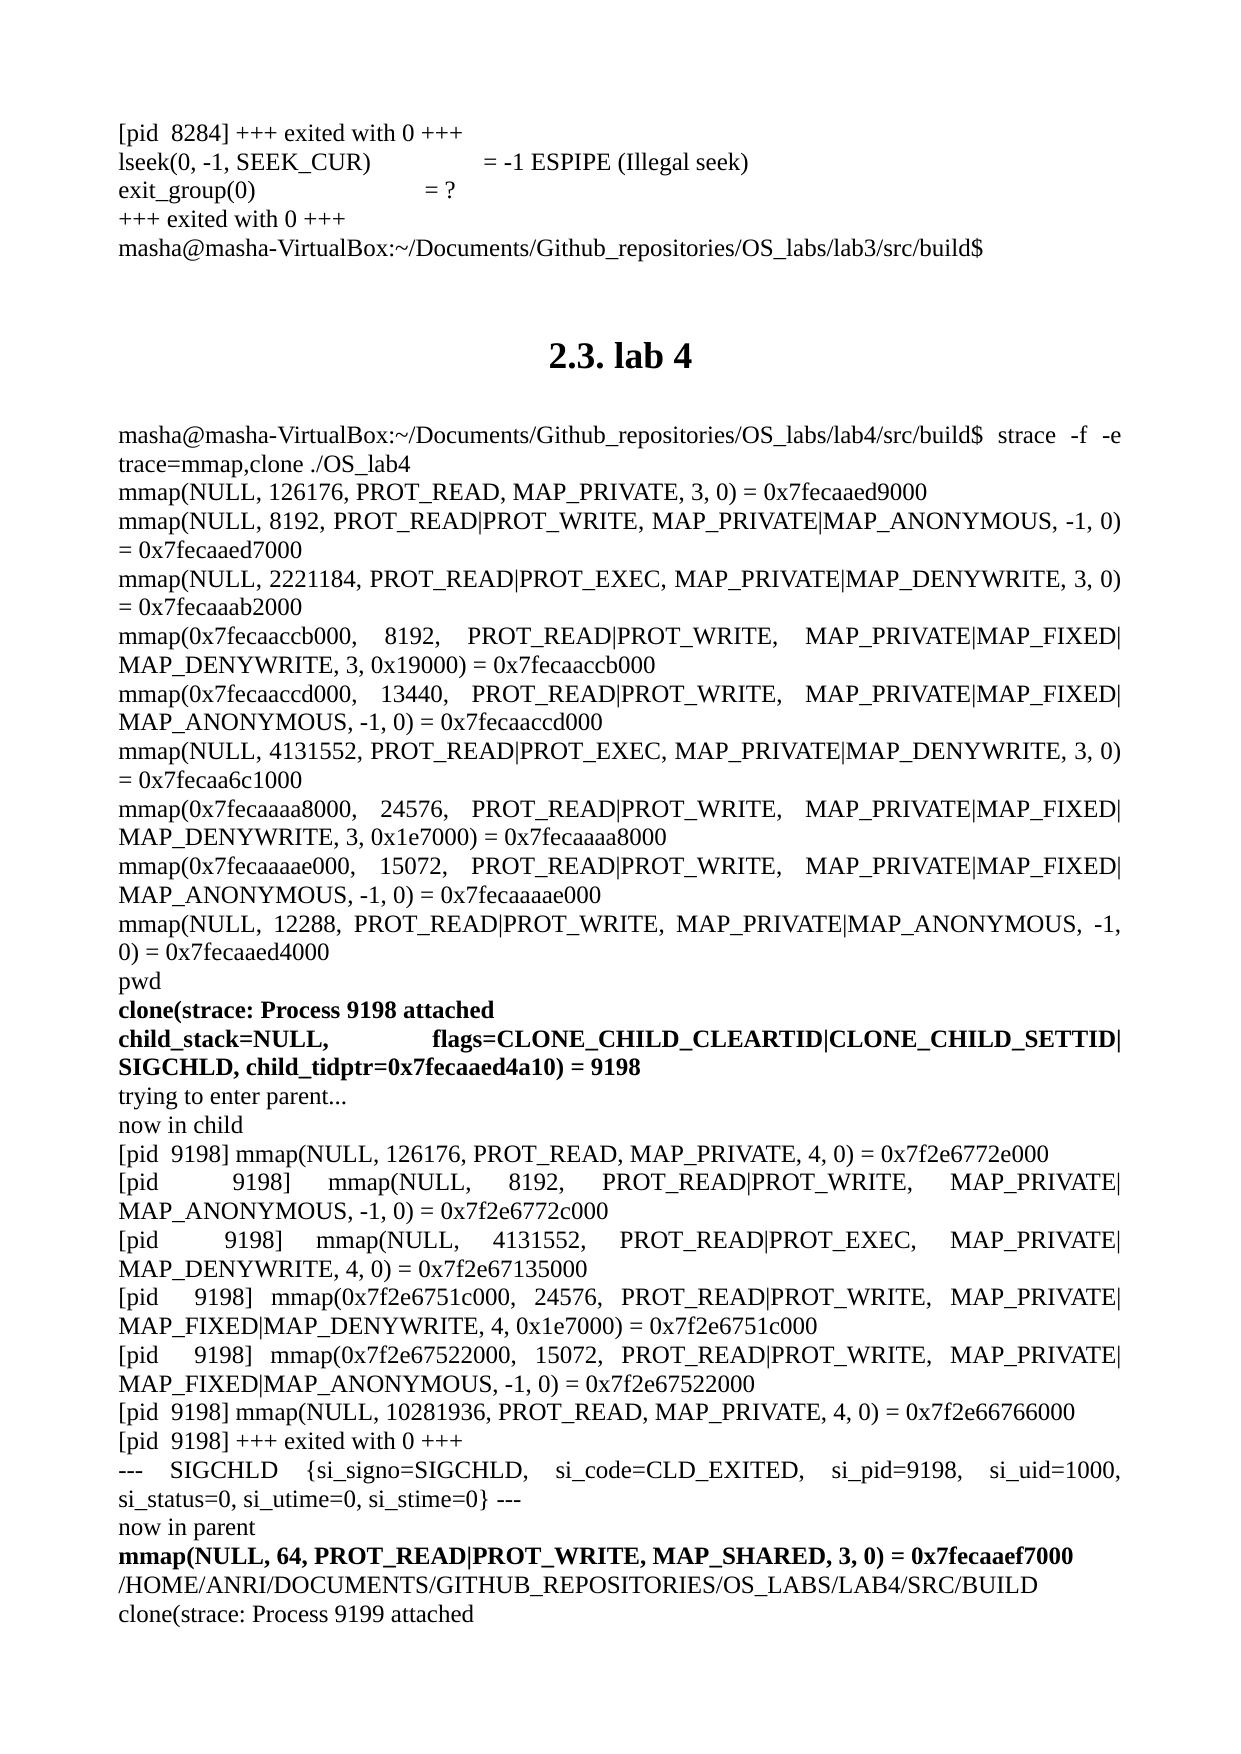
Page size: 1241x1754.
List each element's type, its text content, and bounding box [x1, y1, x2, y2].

text now in parent [118, 1512, 1122, 1541]
text --- SIGCHLD {si_signo=SIGCHLD, si_code=CLD_EXITED, si_pid=9198, si_uid=1000, si_status=0, si_utime=0, si_stime=0} --- [118, 1455, 1122, 1512]
text 2.3. lab 4 [118, 334, 1122, 377]
text [pid 9198] mmap(NULL, 8192, PROT_READ|PROT_WRITE, MAP_PRIVATE|MAP_ANONYMOUS, -1, 0) = 0x7f2e6772c000 [118, 1167, 1122, 1225]
text child_stack=NULL, flags=CLONE_CHILD_CLEARTID|CLONE_CHILD_SETTID|SIGCHLD, child_tidptr=0x7fecaaed4a10) = 9198 [118, 1024, 1122, 1081]
text clone(strace: Process 9198 attached [118, 995, 1122, 1024]
text /HOME/ANRI/DOCUMENTS/GITHUB_REPOSITORIES/OS_LABS/LAB4/SRC/BUILD [118, 1570, 1122, 1599]
text mmap(NULL, 8192, PROT_READ|PROT_WRITE, MAP_PRIVATE|MAP_ANONYMOUS, -1, 0) = 0x7fecaaed7000 [118, 506, 1122, 564]
text [pid 9198] mmap(0x7f2e67522000, 15072, PROT_READ|PROT_WRITE, MAP_PRIVATE|MAP_FIXED|MAP_ANONYMOUS, -1, 0) = 0x7f2e67522000 [118, 1340, 1122, 1397]
text mmap(NULL, 4131552, PROT_READ|PROT_EXEC, MAP_PRIVATE|MAP_DENYWRITE, 3, 0) = 0x7fecaa6c1000 [118, 736, 1122, 794]
text +++ exited with 0 +++ [118, 204, 1122, 233]
text mmap(NULL, 64, PROT_READ|PROT_WRITE, MAP_SHARED, 3, 0) = 0x7fecaaef7000 [118, 1541, 1122, 1570]
text mmap(0x7fecaaccd000, 13440, PROT_READ|PROT_WRITE, MAP_PRIVATE|MAP_FIXED|MAP_ANONYMOUS, -1, 0) = 0x7fecaaccd000 [118, 679, 1122, 736]
text pwd [118, 966, 1122, 995]
text [pid 9198] +++ exited with 0 +++ [118, 1426, 1122, 1455]
text mmap(0x7fecaaccb000, 8192, PROT_READ|PROT_WRITE, MAP_PRIVATE|MAP_FIXED|MAP_DENYWRITE, 3, 0x19000) = 0x7fecaaccb000 [118, 621, 1122, 679]
text [pid 9198] mmap(NULL, 4131552, PROT_READ|PROT_EXEC, MAP_PRIVATE|MAP_DENYWRITE, 4, 0) = 0x7f2e67135000 [118, 1225, 1122, 1282]
text mmap(NULL, 126176, PROT_READ, MAP_PRIVATE, 3, 0) = 0x7fecaaed9000 [118, 477, 1122, 506]
text mmap(0x7fecaaaae000, 15072, PROT_READ|PROT_WRITE, MAP_PRIVATE|MAP_FIXED|MAP_ANONYMOUS, -1, 0) = 0x7fecaaaae000 [118, 851, 1122, 909]
text [pid 9198] mmap(NULL, 10281936, PROT_READ, MAP_PRIVATE, 4, 0) = 0x7f2e66766000 [118, 1397, 1122, 1426]
text lseek(0, -1, SEEK_CUR) = -1 ESPIPE (Illegal seek) [118, 147, 1122, 176]
text exit_group(0) = ? [118, 176, 1122, 204]
text mmap(NULL, 2221184, PROT_READ|PROT_EXEC, MAP_PRIVATE|MAP_DENYWRITE, 3, 0) = 0x7fecaaab2000 [118, 564, 1122, 621]
text masha@masha-VirtualBox:~/Documents/Github_repositories/OS_labs/lab4/src/build$ strace -f -e trace=mmap,clone ./OS_lab4 [118, 420, 1122, 477]
text now in child [118, 1110, 1122, 1139]
text trying to enter parent... [118, 1081, 1122, 1110]
text [pid 9198] mmap(0x7f2e6751c000, 24576, PROT_READ|PROT_WRITE, MAP_PRIVATE|MAP_FIXED|MAP_DENYWRITE, 4, 0x1e7000) = 0x7f2e6751c000 [118, 1282, 1122, 1340]
text [pid 8284] +++ exited with 0 +++ [118, 118, 1122, 147]
text [pid 9198] mmap(NULL, 126176, PROT_READ, MAP_PRIVATE, 4, 0) = 0x7f2e6772e000 [118, 1139, 1122, 1167]
text mmap(0x7fecaaaa8000, 24576, PROT_READ|PROT_WRITE, MAP_PRIVATE|MAP_FIXED|MAP_DENYWRITE, 3, 0x1e7000) = 0x7fecaaaa8000 [118, 794, 1122, 851]
text mmap(NULL, 12288, PROT_READ|PROT_WRITE, MAP_PRIVATE|MAP_ANONYMOUS, -1, 0) = 0x7fecaaed4000 [118, 909, 1122, 966]
text masha@masha-VirtualBox:~/Documents/Github_repositories/OS_labs/lab3/src/build$ [118, 233, 1122, 262]
text clone(strace: Process 9199 attached [118, 1599, 1122, 1627]
